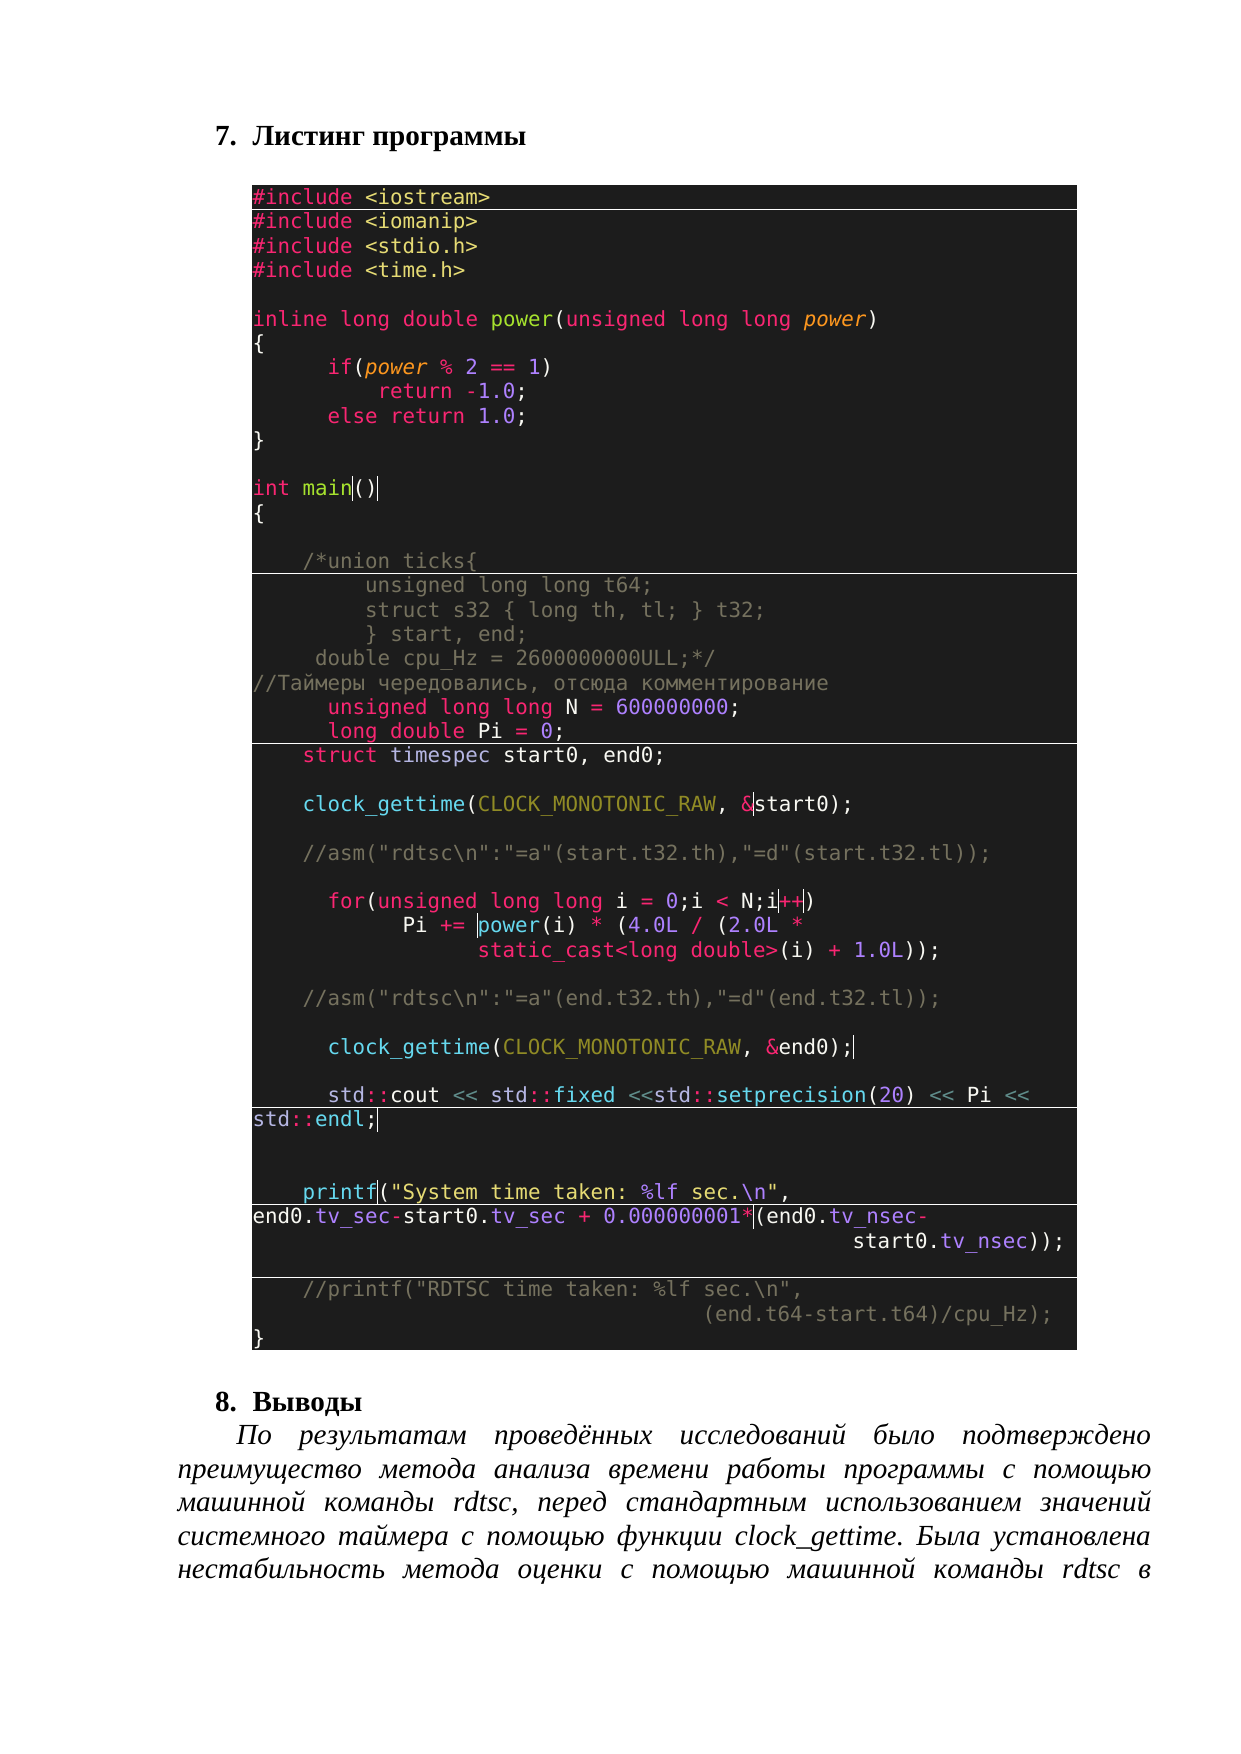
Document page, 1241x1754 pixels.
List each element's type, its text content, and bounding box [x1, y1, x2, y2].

text static_cast<long double>(i) + 1.0L)); //asm("rdtsc\n":"=a"(end.t32.th),"=d"(end.t32.tl)); clock_gettime(CLOCK_MONOTONIC_RAW, &end0); std::cout << std::fixed <<std::setprecision(20) << Pi << std::endl; printf("System time taken: %lf sec.\n", [215, 938, 1152, 1204]
text По результатам проведённых исследований было подтверждено преимущество метода анализа времени работы программы с помощью машинной команды rdtsc, перед стандартным использованием значений системного таймера с помощью функции clock_gettime. Была установлена нестабильность метода оценки с помощью машинной команды rdtsc в [177, 1417, 1152, 1585]
text (end.t64-start.t64)/cpu_Hz); [215, 1302, 1152, 1326]
list Выводы [215, 1384, 1152, 1417]
text } [215, 1326, 1152, 1350]
text #include <iostream> #include <iomanip> #include <stdio.h> #include <time.h> inline long double power(unsigned long long power) { if(power % 2 == 1) return -1.0; else return 1.0; } int main() { /*union ticks{ unsigned long long t64; struct s32 { long th, tl; } t32; } start, end; double cpu_Hz = 2600000000ULL;*/ [215, 185, 1152, 671]
text //Таймеры чередовались, отсюда комментирование unsigned long long N = 600000000; long double Pi = 0; struct timespec start0, end0; clock_gettime(CLOCK_MONOTONIC_RAW, &start0); //asm("rdtsc\n":"=a"(start.t32.th),"=d"(start.t32.tl)); for(unsigned long long i = 0;i < N;i++) Pi += power(i) * (4.0L / (2.0L * [215, 671, 1152, 938]
text end0.tv_sec-start0.tv_sec + 0.000000001*(end0.tv_nsec- [215, 1204, 1152, 1229]
list Листинг программы [215, 118, 1152, 152]
text start0.tv_nsec)); //printf("RDTSC time taken: %lf sec.\n", [215, 1229, 1152, 1302]
